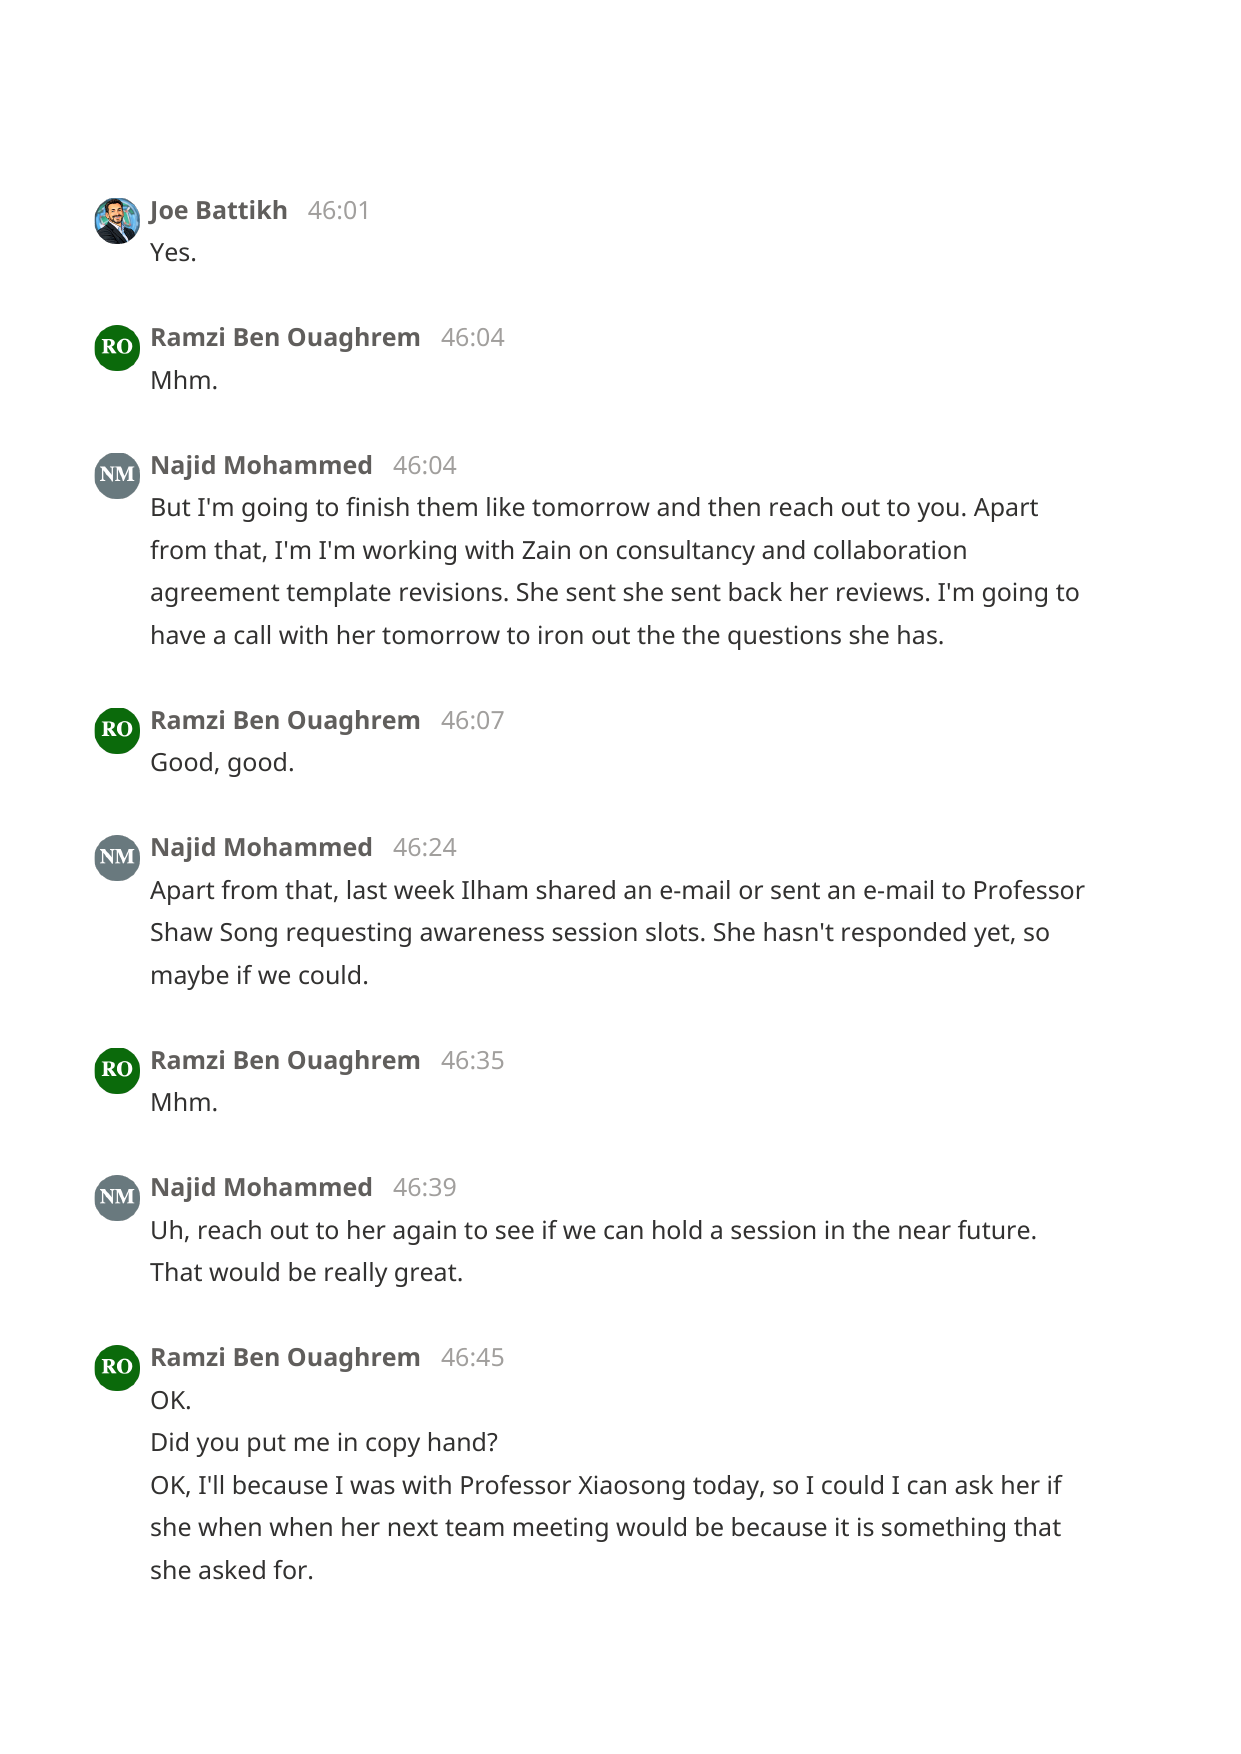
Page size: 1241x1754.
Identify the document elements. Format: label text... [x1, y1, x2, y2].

text Ramzi Ben Ouaghrem 46:04 Mhm. [150, 277, 1090, 397]
text Najid Mohammed 46:24 Apart from that, last week Ilham shared an e-mail or sent an e-mail to Professor Shaw Song requesting awareness session slots. She hasn't responded yet, so maybe if we could. [150, 787, 1090, 992]
text Joe Battikh 46:01 Yes. [150, 150, 1090, 269]
text Najid Mohammed 46:04 But I'm going to finish them like tomorrow and then reach out to you. Apart from that, I'm I'm working with Zain on consultancy and collaboration agreement template revisions. She sent she sent back her reviews. I'm going to have a call with her tomorrow to iron out the the questions she has. [150, 405, 1090, 652]
text Najid Mohammed 46:39 Uh, reach out to her again to see if we can hold a session in the near future. That would be really great. [150, 1127, 1090, 1289]
text Ramzi Ben Ouaghrem 46:07 Good, good. [150, 660, 1090, 779]
text Ramzi Ben Ouaghrem 46:35 Mhm. [150, 1000, 1090, 1119]
text Ramzi Ben Ouaghrem 46:45 OK. Did you put me in copy hand? OK, I'll because I was with Professor Xiaosong today, so I could I can ask her if she when when her next team meeting would be because it is something that she asked for. [150, 1297, 1090, 1587]
